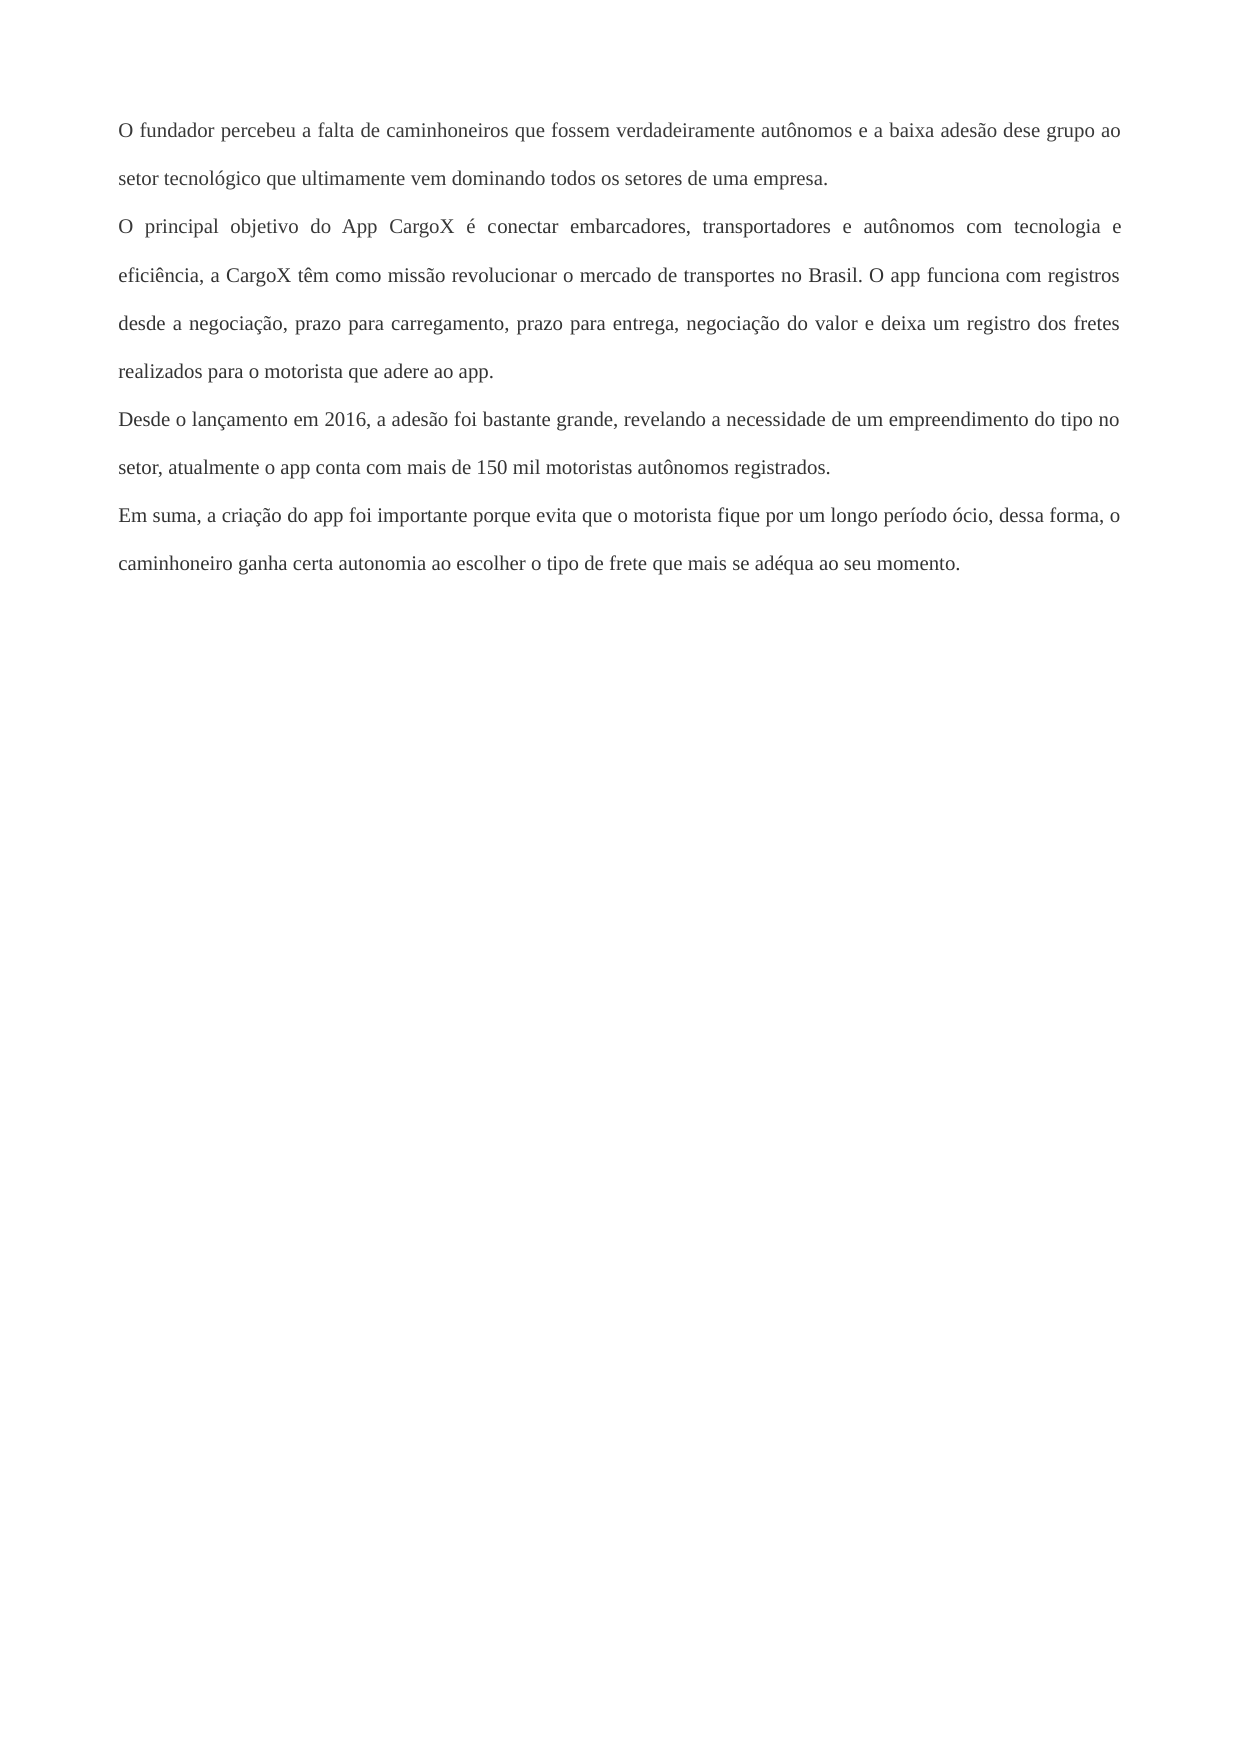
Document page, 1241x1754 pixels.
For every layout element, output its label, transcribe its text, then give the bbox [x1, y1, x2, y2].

text O principal objetivo do App CargoX é conectar embarcadores, transportadores e autônomos com tecnologia e eficiência, a CargoX têm como missão revolucionar o mercado de transportes no Brasil. O app funciona com registros desde a negociação, prazo para carregamento, prazo para entrega, negociação do valor e deixa um registro dos fretes realizados para o motorista que adere ao app. [118, 214, 1122, 383]
text O fundador percebeu a falta de caminhoneiros que fossem verdadeiramente autônomos e a baixa adesão dese grupo ao setor tecnológico que ultimamente vem dominando todos os setores de uma empresa. [118, 118, 1122, 190]
text Desde o lançamento em 2016, a adesão foi bastante grande, revelando a necessidade de um empreendimento do tipo no setor, atualmente o app conta com mais de 150 mil motoristas autônomos registrados. [118, 407, 1122, 479]
text Em suma, a criação do app foi importante porque evita que o motorista fique por um longo período ócio, dessa forma, o caminhoneiro ganha certa autonomia ao escolher o tipo de frete que mais se adéqua ao seu momento. [118, 503, 1122, 575]
